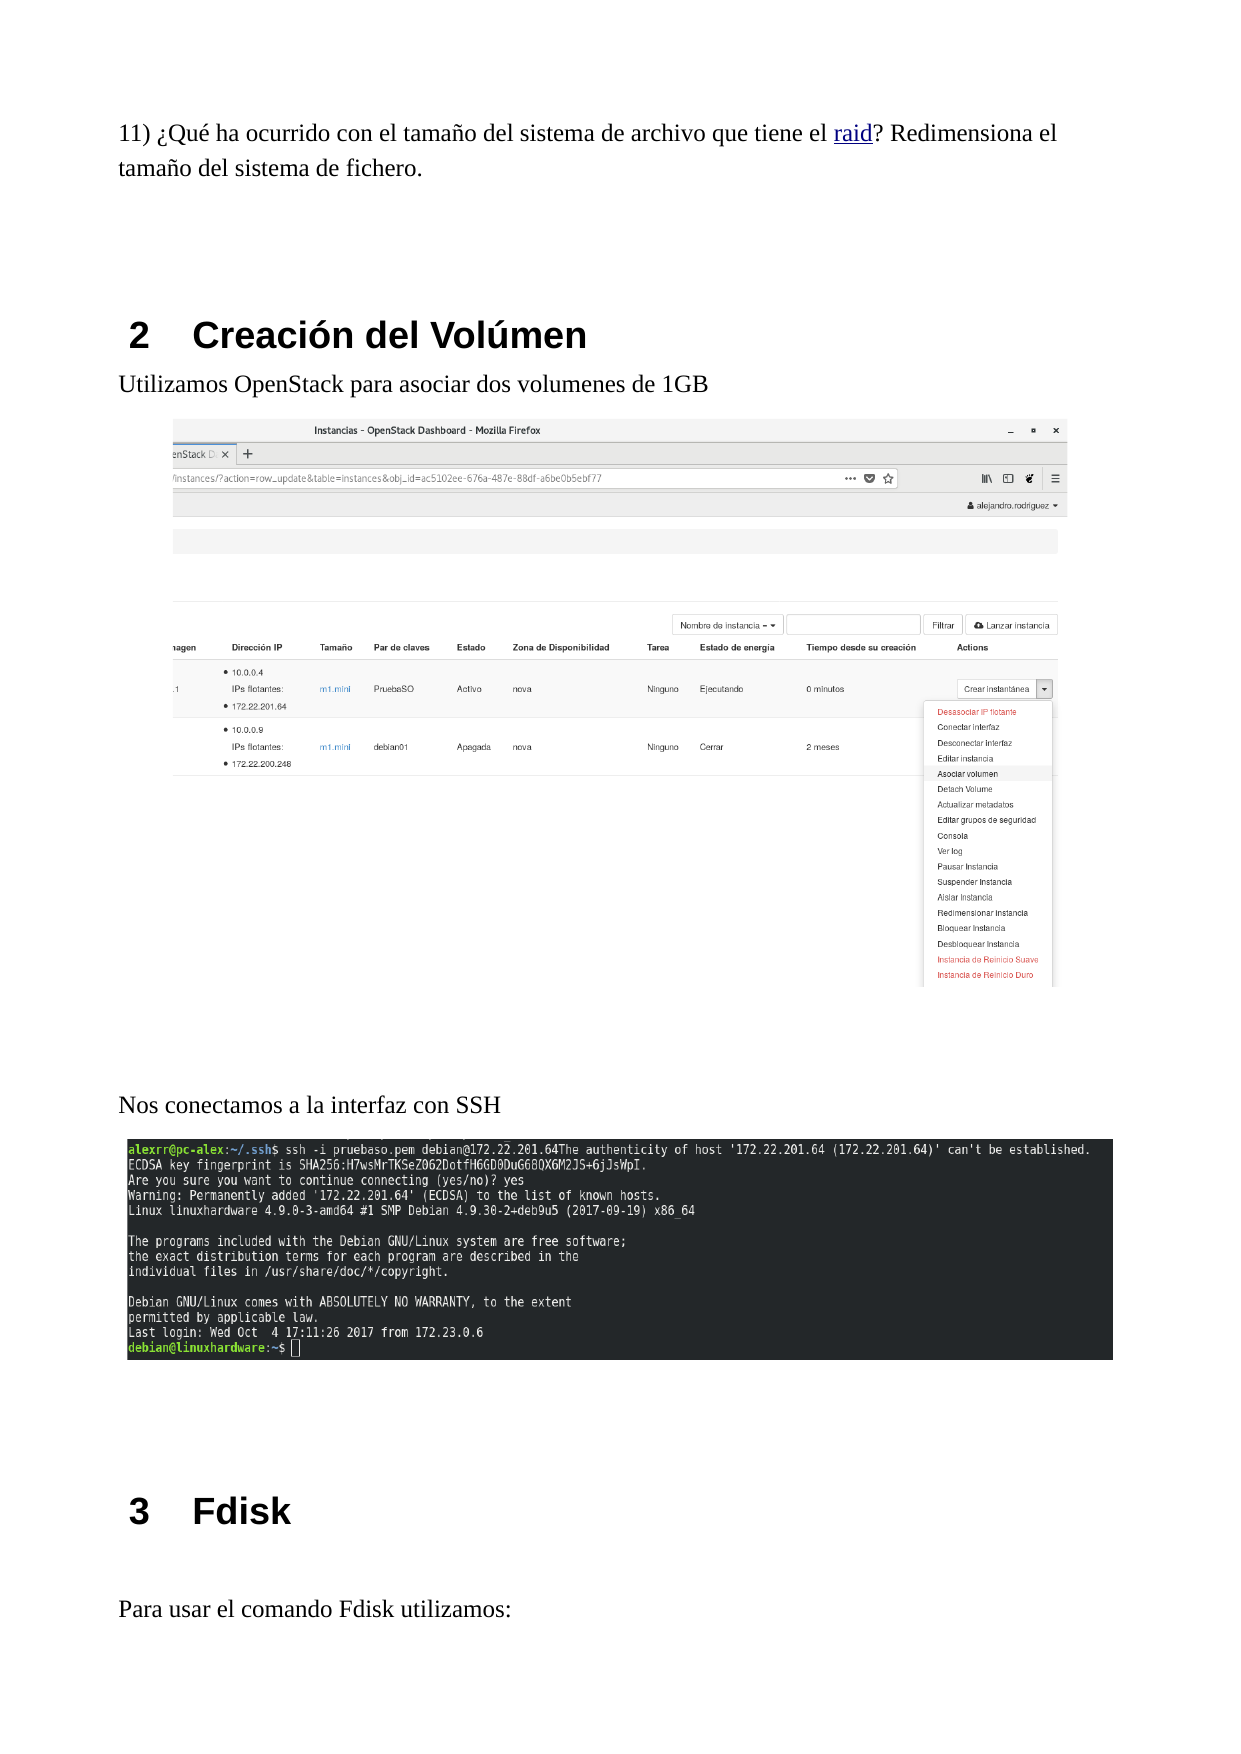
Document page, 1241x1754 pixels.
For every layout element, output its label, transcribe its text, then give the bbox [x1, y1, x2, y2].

subtitle Creación del Volúmen [118, 313, 1122, 357]
subtitle Fdisk [118, 1489, 1122, 1532]
text Para usar el comando Fdisk utilizamos: [118, 1594, 1122, 1623]
text Utilizamos OpenStack para asociar dos volumenes de 1GB [118, 369, 1122, 398]
text 11) ¿Qué ha ocurrido con el tamaño del sistema de archivo que tiene el raid? Redimensiona el tamaño del sistema de fichero. [118, 118, 1122, 181]
text Nos conectamos a la interfaz con SSH [118, 1091, 1122, 1119]
